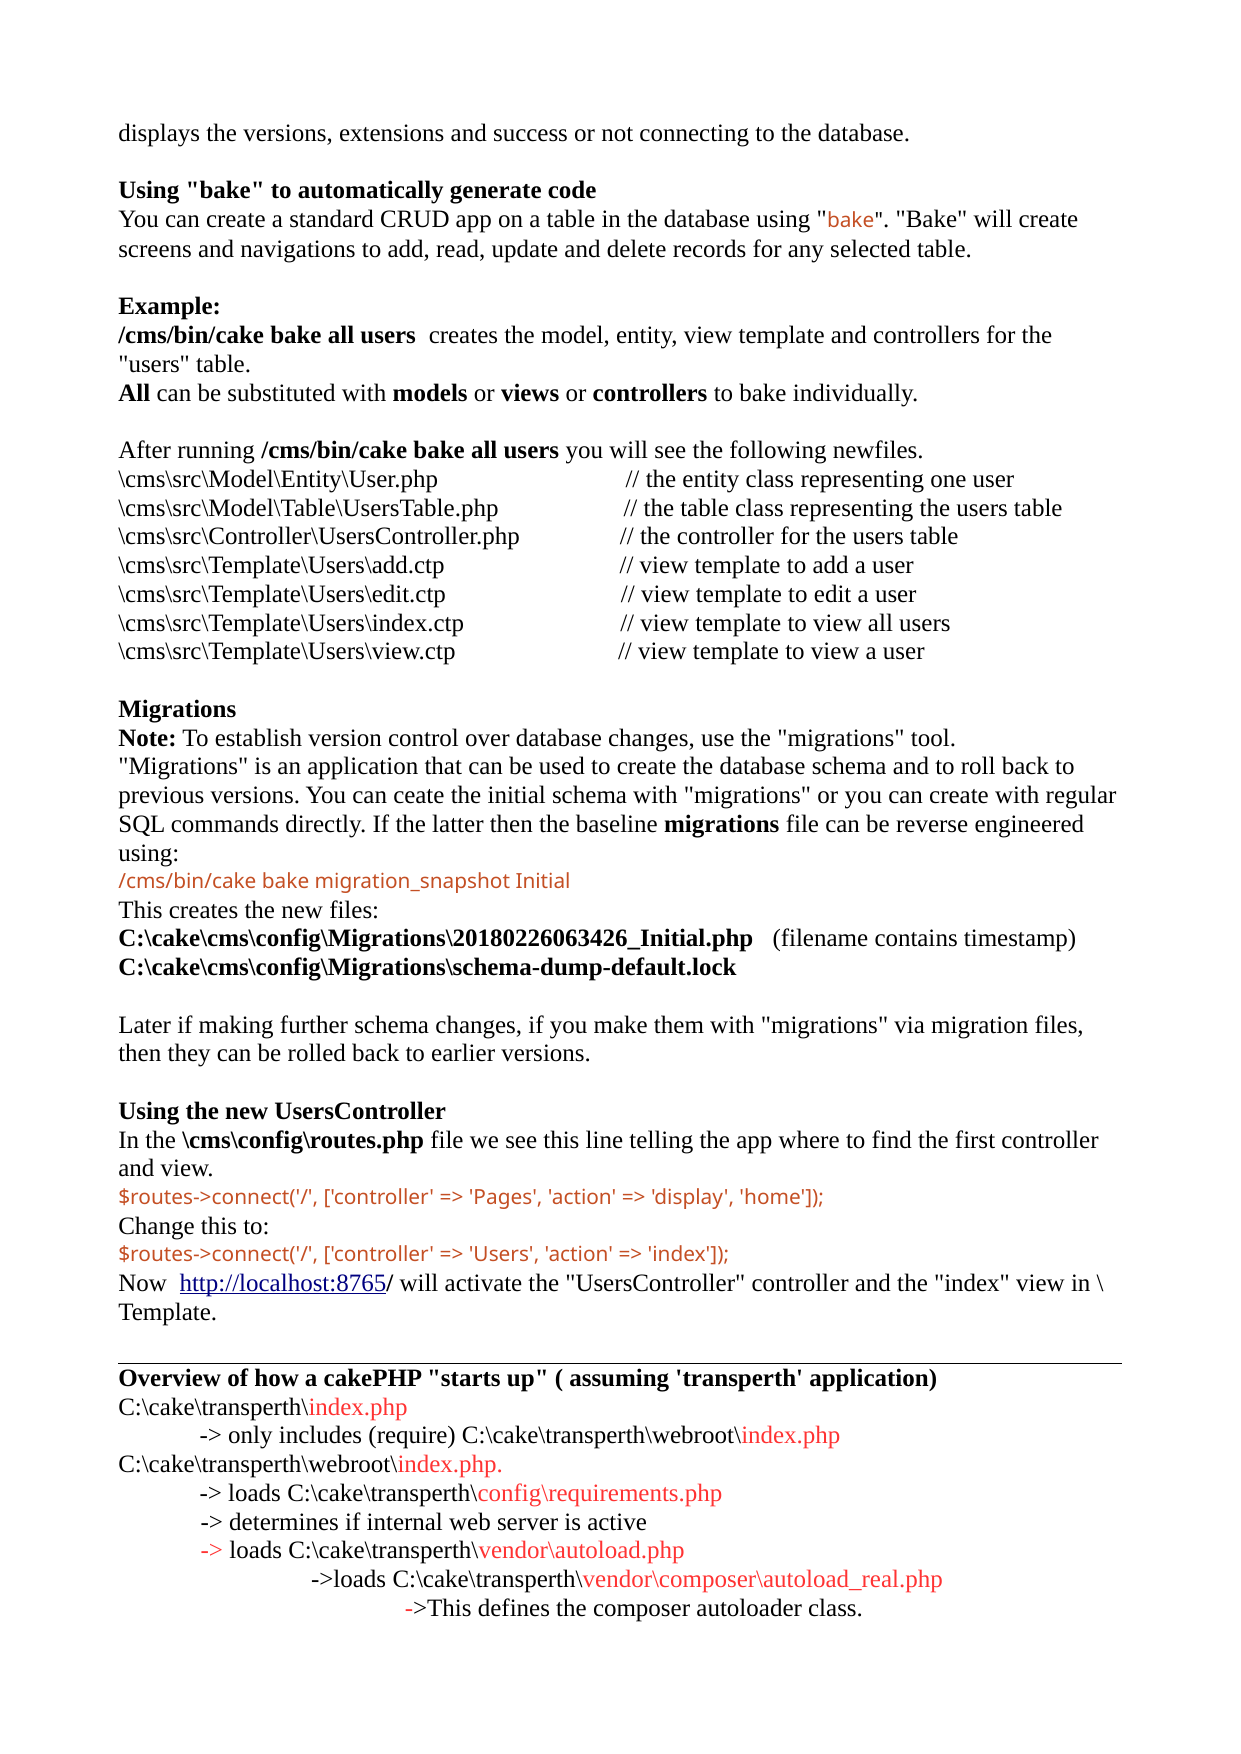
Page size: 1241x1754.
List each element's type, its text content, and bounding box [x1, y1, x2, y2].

text Example: [118, 291, 1122, 320]
text C:\cake\cms\config\Migrations\20180226063426_Initial.php (filename contains timestamp) [118, 923, 1122, 952]
text \cms\src\Template\Users\view.ctp // view template to view a user [118, 636, 1122, 665]
text C:\cake\transperth\index.php [118, 1392, 1122, 1421]
text -> only includes (require) C:\cake\transperth\webroot\index.php [118, 1421, 1122, 1449]
text \cms\src\Template\Users\edit.ctp // view template to edit a user [118, 579, 1122, 608]
text Overview of how a cakePHP "starts up" ( assuming 'transperth' application) [118, 1364, 1122, 1392]
text Later if making further schema changes, if you make them with "migrations" via migration files, then they can be rolled back to earlier versions. [118, 1010, 1122, 1067]
text This creates the new files: [118, 895, 1122, 923]
text displays the versions, extensions and success or not connecting to the database. [118, 118, 1122, 147]
text $routes->connect('/', ['controller' => 'Pages', 'action' => 'display', 'home']); [118, 1182, 1122, 1211]
text $routes->connect('/', ['controller' => 'Users', 'action' => 'index']); [118, 1239, 1122, 1268]
text -> loads C:\cake\transperth\config\requirements.php [118, 1478, 1122, 1507]
text You can create a standard CRUD app on a table in the database using "bake". "Bake" will create screens and navigations to add, read, update and delete records for any selected table. [118, 204, 1122, 263]
text After running /cms/bin/cake bake all users you will see the following newfiles. [118, 435, 1122, 464]
text /cms/bin/cake bake all users creates the model, entity, view template and controllers for the "users" table. [118, 320, 1122, 378]
text Migrations [118, 694, 1122, 723]
text -> loads C:\cake\transperth\vendor\autoload.php [200, 1536, 1122, 1564]
text Using "bake" to automatically generate code [118, 176, 1122, 204]
text Change this to: [118, 1211, 1122, 1239]
text All can be substituted with models or views or controllers to bake individually. [118, 378, 1122, 406]
text C:\cake\cms\config\Migrations\schema-dump-default.lock [118, 952, 1122, 981]
text Now http://localhost:8765/ will activate the "UsersController" controller and the "index" view in \Template. [118, 1268, 1122, 1325]
text \cms\src\Model\Entity\User.php // the entity class representing one user [118, 464, 1122, 493]
text \cms\src\Controller\UsersController.php // the controller for the users table [118, 521, 1122, 550]
text C:\cake\transperth\webroot\index.php. [118, 1449, 1122, 1478]
text \cms\src\Model\Table\UsersTable.php // the table class representing the users table [118, 493, 1122, 521]
text ->loads C:\cake\transperth\vendor\composer\autoload_real.php [311, 1564, 1122, 1593]
text ->This defines the composer autoloader class. [311, 1593, 1122, 1622]
text "Migrations" is an application that can be used to create the database schema and to roll back to previous versions. You can ceate the initial schema with "migrations" or you can create with regular SQL commands directly. If the latter then the baseline migrations file can be reverse engineered using: [118, 751, 1122, 866]
text \cms\src\Template\Users\add.ctp // view template to add a user [118, 550, 1122, 579]
text /cms/bin/cake bake migration_snapshot Initial [118, 866, 1122, 895]
text -> determines if internal web server is active [200, 1507, 1122, 1536]
text In the \cms\config\routes.php file we see this line telling the app where to find the first controller and view. [118, 1125, 1122, 1182]
text \cms\src\Template\Users\index.ctp // view template to view all users [118, 608, 1122, 636]
text Note: To establish version control over database changes, use the "migrations" tool. [118, 723, 1122, 751]
text Using the new UsersController [118, 1096, 1122, 1125]
